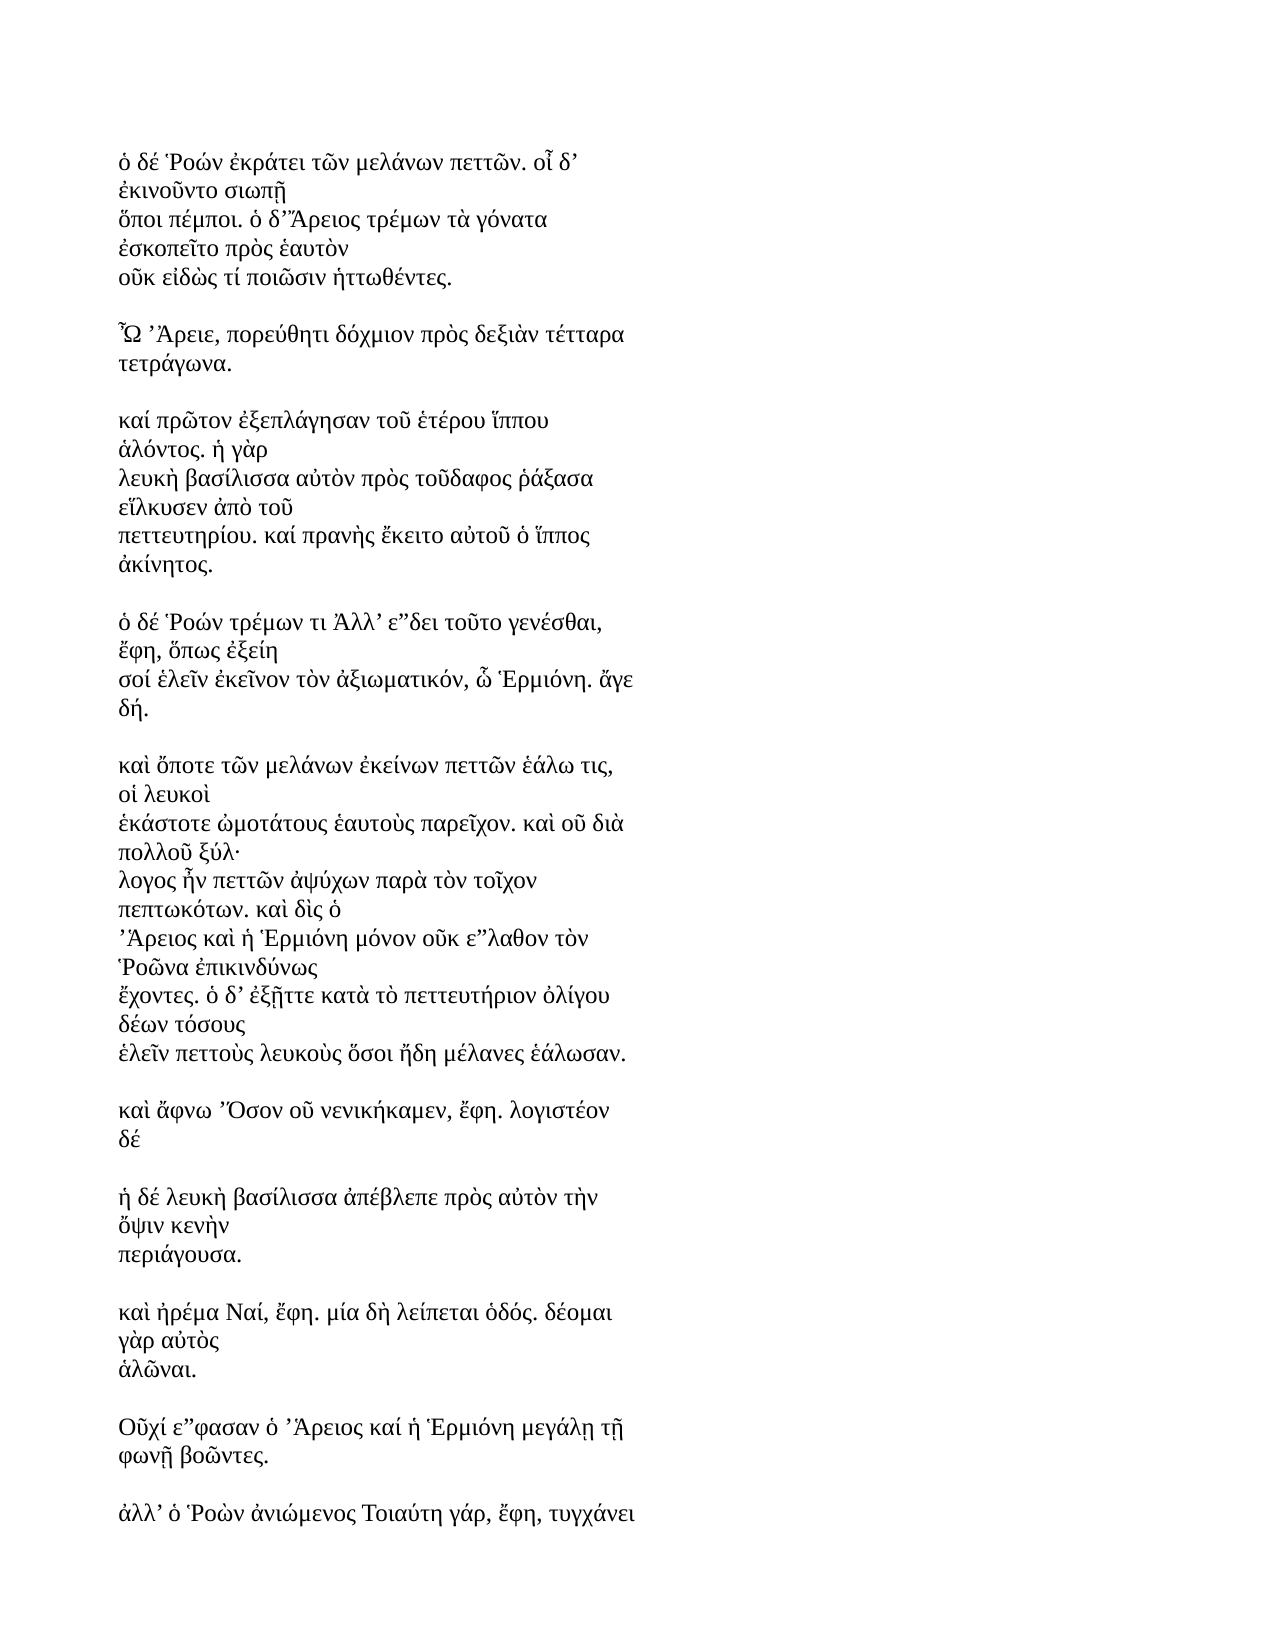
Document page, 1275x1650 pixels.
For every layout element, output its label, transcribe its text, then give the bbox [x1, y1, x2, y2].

table_cell ὁ δέ Ῥοών ἐκράτει τῶν μελάνων πεττῶν. οἶ δ’ ἐκινοῦντο σιωπῇ ὅποι πέμποι. ὁ δ’Ἄρειος τρέμων τὰ γόνατα ἐσκοπεῖτο πρὸς ἑαυτὸν οῦκ εἰδὼς τί ποιῶσιν ἡττωθέντες. Ὦ ’Ἀρειε, πορεύθητι δόχμιον πρὸς δεξιὰν τέτταρα τετράγωνα. καί πρῶτον ἐξεπλάγησαν τοῦ ἑτέρου ἵππου ἁλόντος. ἡ γὰρ λευκὴ βασίλισσα αὐτὸν πρὸς τοῦδαφος ῥάξασα εἵλκυσεν ἀπὸ τοῦ πεττευτηρίου. καί πρανὴς ἔκειτο αὐτοῦ ὁ ἵππος ἀκίνητος. ὁ δέ Ῥοών τρέμων τι Ἀλλ’ ε”δει τοῦτο γενέσθαι, ἔφη, ὅπως ἐξείη σοί ἑλεῖν ἐκεῖνον τὸν ἀξιωματικόν, ὧ Ἑρμιόνη. ἄγε δή. καὶ ὄποτε τῶν μελάνων ἐκείνων πεττῶν ἑάλω τις, οἱ λευκοὶ ἑκάστοτε ὠμοτάτους ἑαυτοὺς παρεῖχον. καὶ οῦ διὰ πολλοῦ ξύλ· λογος ἦν πεττῶν ἀψύχων παρὰ τὸν τοῖχον πεπτωκότων. καὶ δὶς ὁ ’Ἁρειος καὶ ἡ Ἑρμιόνη μόνον οῦκ ε”λαθον τὸν Ῥοῶνα ἐπικινδύνως ἔχοντες. ὁ δ’ ἐξῇττε κατὰ τὸ πεττευτήριον ὀλίγου δέων τόσους ἑλεῖν πεττοὺς λευκοὺς ὅσοι ἤδη μέλανες ἑάλωσαν. καὶ ἄφνω ’Όσον οῦ νενικήκαμεν, ἔφη. λογιστέον δέ ἡ δέ λευκὴ βασίλισσα ἀπέβλεπε πρὸς αὐτὸν τὴν ὄψιν κενὴν περιάγουσα. καὶ ἠρέμα Ναί, ἔφη. μία δὴ λείπεται ὁδός. δέομαι γὰρ αὐτὸς ἁλῶναι. Οῦχί ε”φασαν ὁ ’Ἁρειος καί ἡ Ἑρμιόνη μεγάλῃ τῇ φωνῇ βοῶντες. ἀλλ’ ὁ Ῥοὼν ἀνιώμενος Τοιαύτη γάρ, ἔφη, τυγχάνει [118, 118, 637, 1527]
table_cell [638, 118, 1157, 1527]
